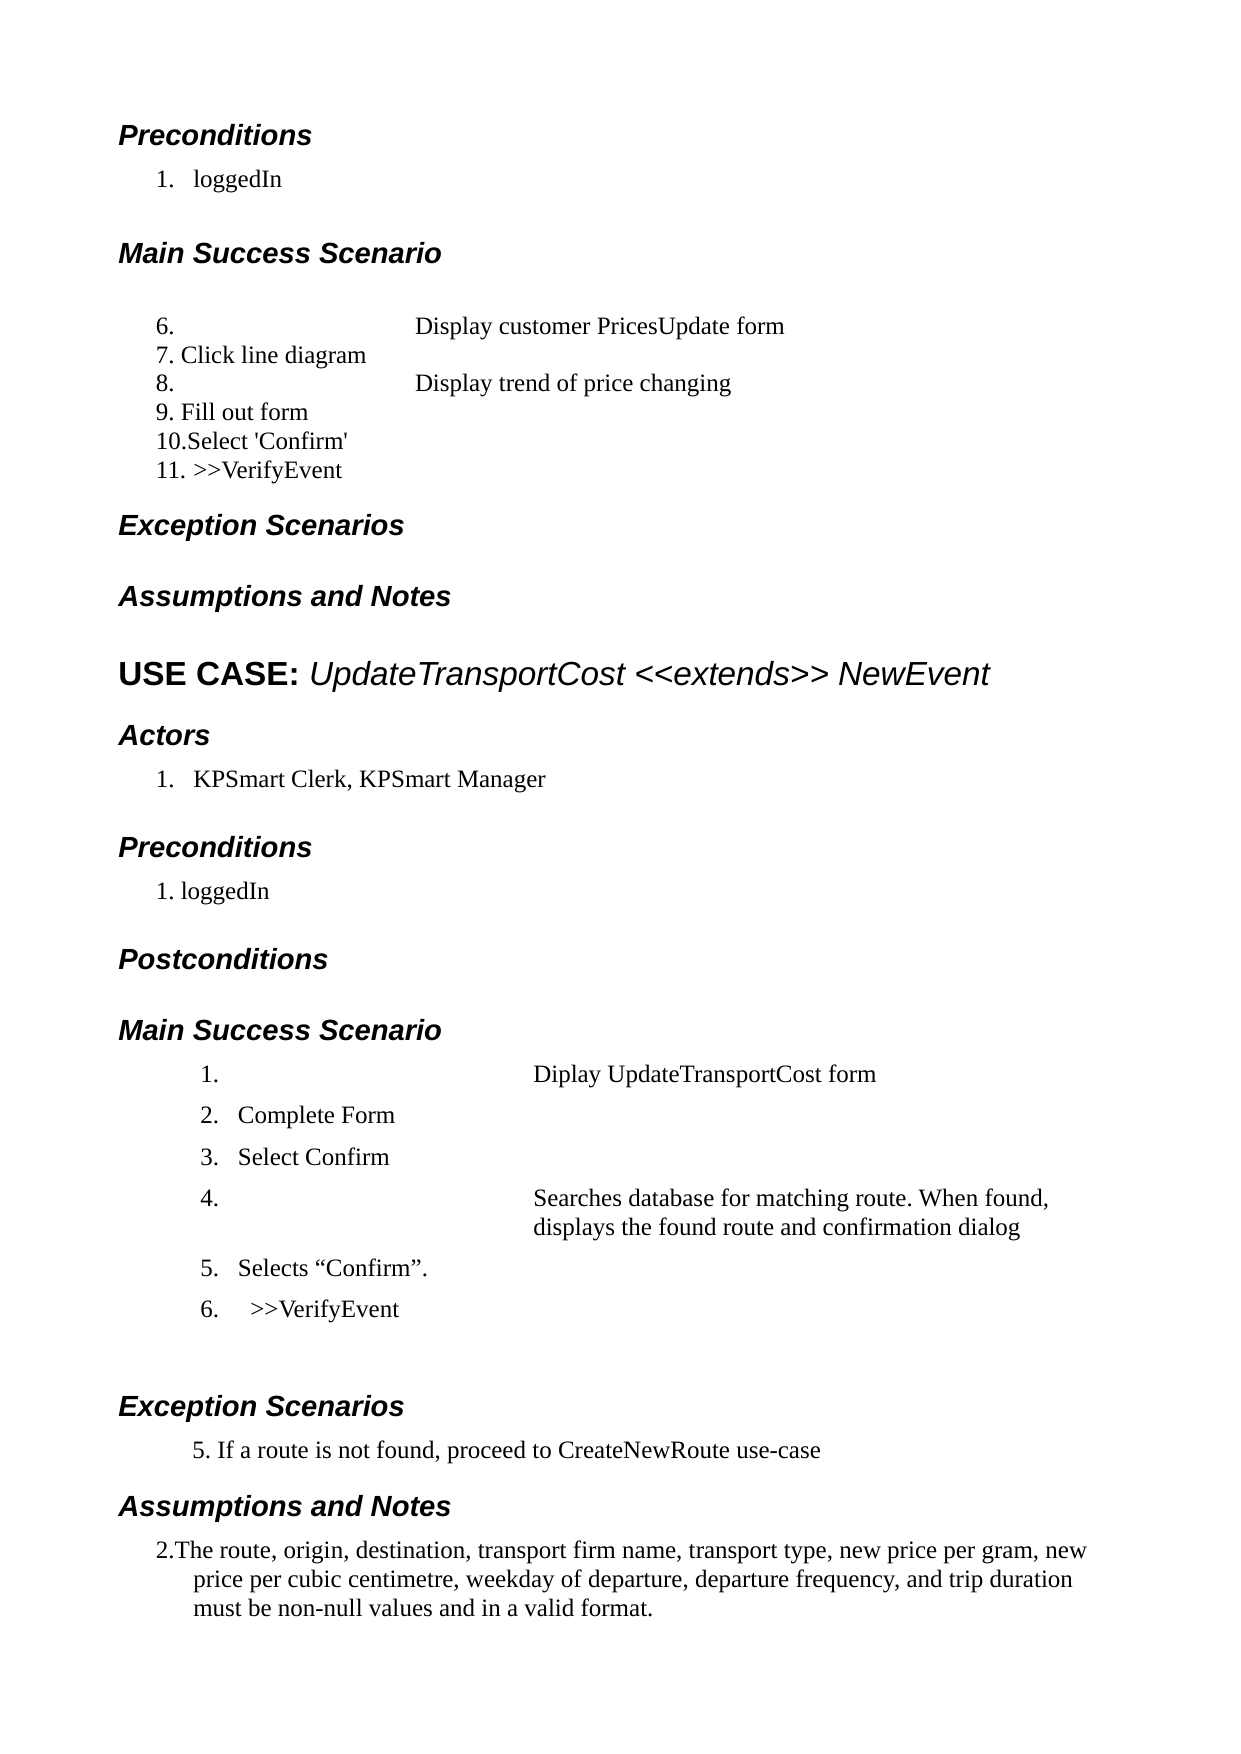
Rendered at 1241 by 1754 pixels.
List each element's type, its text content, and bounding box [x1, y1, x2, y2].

text Exception Scenarios [118, 508, 1122, 542]
list Select Confirm [200, 1142, 1122, 1171]
list Complete Form [200, 1101, 1122, 1129]
list Fill out form [156, 397, 1122, 426]
text 1. loggedIn [156, 164, 1122, 193]
list The route, origin, destination, transport firm name, transport type, new price per gram, new price per cubic centimetre, weekday of departure, departure frequency, and trip duration must be non-null values and in a valid format. [156, 1535, 1122, 1621]
subtitle Exception Scenarios [118, 1389, 1122, 1423]
subtitle Main Success Scenario [118, 1013, 1122, 1047]
list >>VerifyEvent [156, 455, 1122, 483]
list Display customer PricesUpdate form [156, 311, 1122, 340]
list Diplay UpdateTransportCost form [200, 1059, 1122, 1088]
subtitle Postconditions [118, 942, 1122, 976]
text Assumptions and Notes [118, 579, 1122, 613]
subtitle Preconditions [118, 118, 1122, 152]
list Selects “Confirm”. [200, 1253, 1122, 1282]
list Click line diagram [156, 340, 1122, 368]
text 1. KPSmart Clerk, KPSmart Manager [156, 764, 1122, 792]
list >>VerifyEvent [200, 1294, 1122, 1323]
list Searches database for matching route. When found, displays the found route and confirmation dialog [200, 1183, 1122, 1241]
subtitle Assumptions and Notes [118, 1489, 1122, 1523]
subtitle Preconditions [118, 830, 1122, 863]
list loggedIn [156, 876, 1122, 905]
text 5. If a route is not found, proceed to CreateNewRoute use-case [118, 1435, 1122, 1464]
list Display trend of price changing [156, 368, 1122, 397]
subtitle Actors [118, 718, 1122, 751]
text Main Success Scenario [118, 236, 1122, 270]
subtitle USE CASE: UpdateTransportCost <<extends>> NewEvent [118, 654, 1122, 693]
list Select 'Confirm' [156, 426, 1122, 455]
